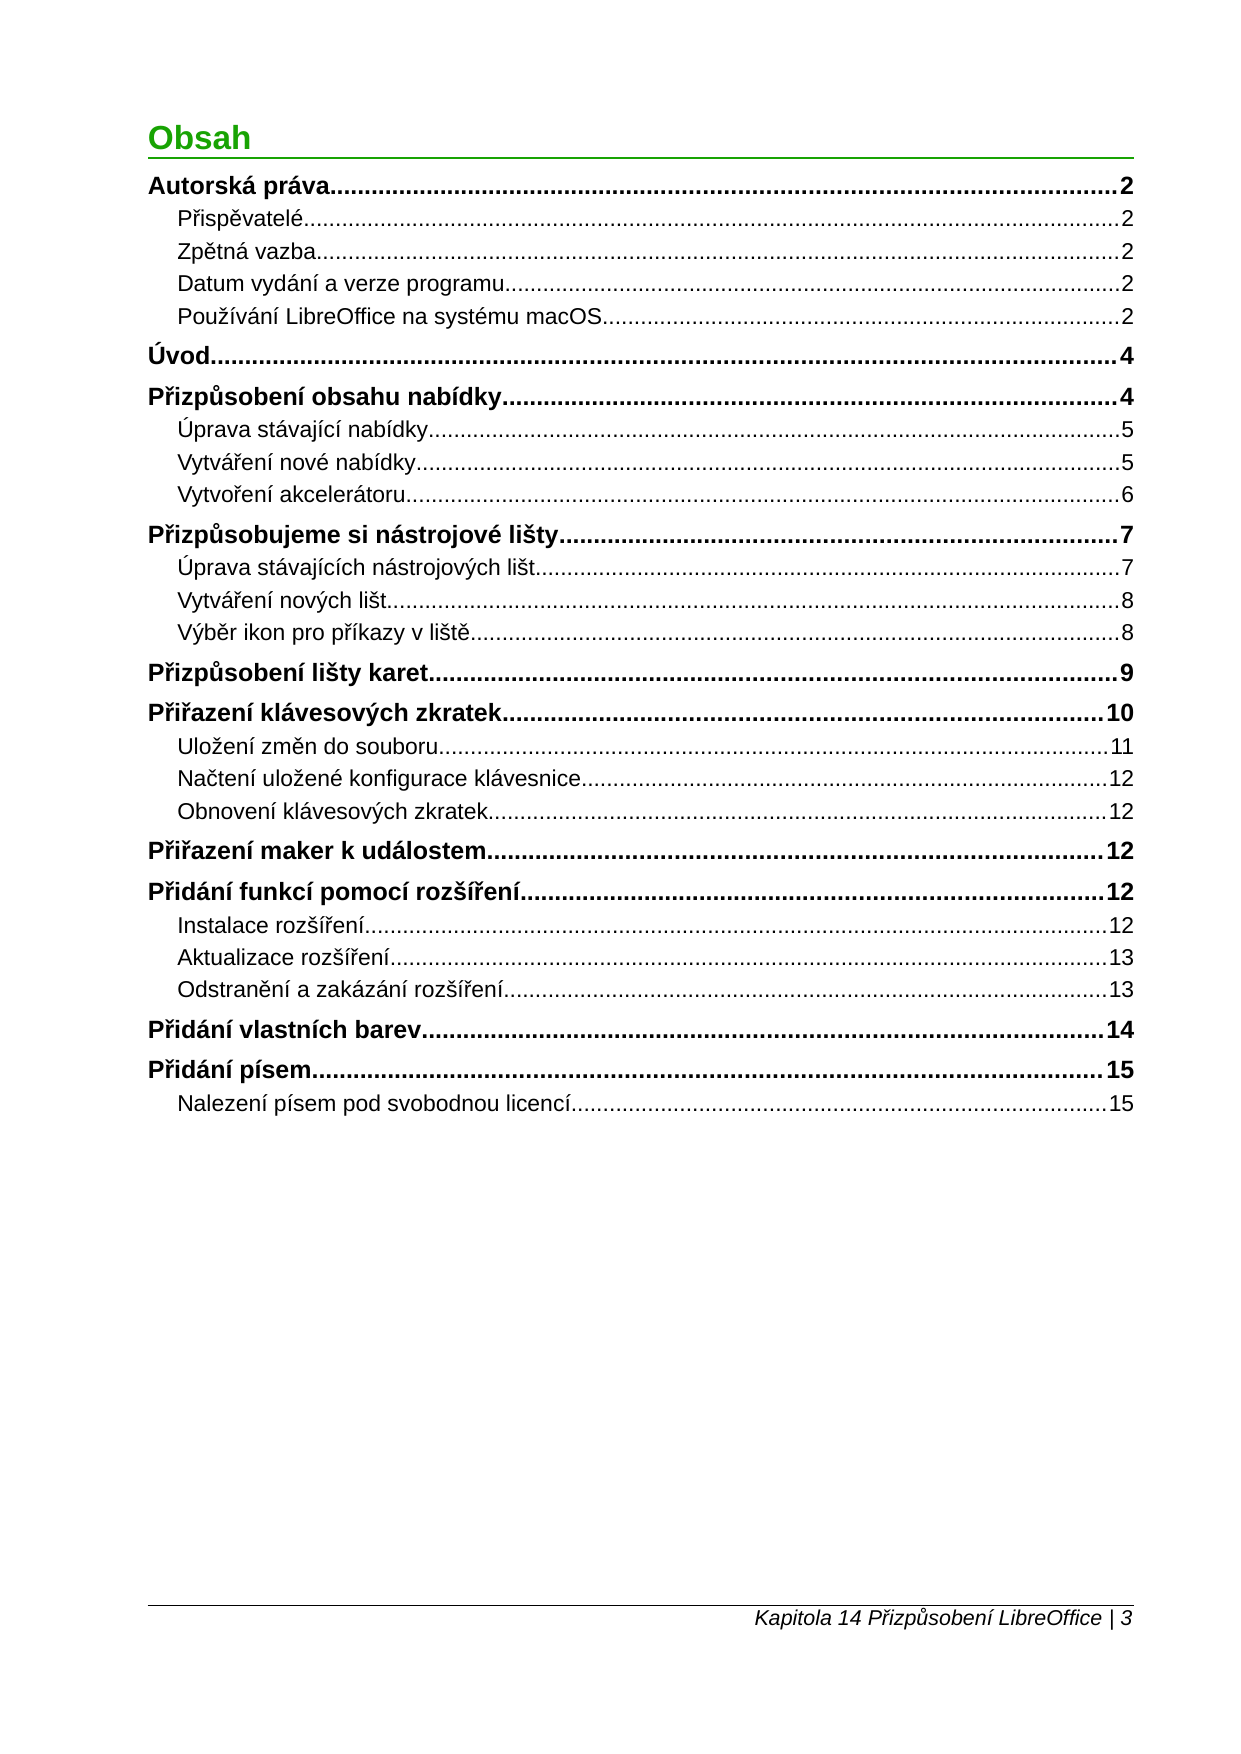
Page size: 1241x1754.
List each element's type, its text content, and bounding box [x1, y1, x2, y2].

text Obnovení klávesových zkratek 12 [177, 798, 1134, 824]
text Úvod 4 [148, 341, 1134, 370]
text Instalace rozšíření 12 [177, 912, 1134, 938]
text Přizpůsobení lišty karet 9 [148, 657, 1134, 686]
text Přidání vlastních barev 14 [148, 1015, 1134, 1043]
text Přiřazení maker k událostem 12 [148, 836, 1134, 865]
text Přidání funkcí pomocí rozšíření 12 [148, 877, 1134, 906]
text Používání LibreOffice na systému macOS 2 [177, 303, 1134, 329]
text Výběr ikon pro příkazy v liště 8 [177, 619, 1134, 646]
subtitle Obsah [148, 118, 1134, 157]
text Úprava stávající nabídky 5 [177, 416, 1134, 443]
text Přidání písem 15 [148, 1056, 1134, 1084]
text Zpětná vazba 2 [177, 238, 1134, 264]
text Uložení změn do souboru 11 [177, 733, 1134, 759]
text Datum vydání a verze programu 2 [177, 270, 1134, 297]
text Vytváření nových lišt 8 [177, 587, 1134, 613]
text Úprava stávajících nástrojových lišt 7 [177, 554, 1134, 581]
text Odstranění a zakázání rozšíření 13 [177, 976, 1134, 1003]
text Autorská práva 2 [148, 171, 1134, 199]
text Nalezení písem pod svobodnou licencí 15 [177, 1090, 1134, 1117]
text Načtení uložené konfigurace klávesnice 12 [177, 765, 1134, 792]
text Vytváření nové nabídky 5 [177, 449, 1134, 475]
text Vytvoření akcelerátoru 6 [177, 481, 1134, 508]
text Aktualizace rozšíření 13 [177, 944, 1134, 970]
text Přizpůsobujeme si nástrojové lišty 7 [148, 519, 1134, 548]
text Přiřazení klávesových zkratek 10 [148, 698, 1134, 727]
text Přizpůsobení obsahu nabídky 4 [148, 382, 1134, 410]
text Přispěvatelé 2 [177, 205, 1134, 232]
